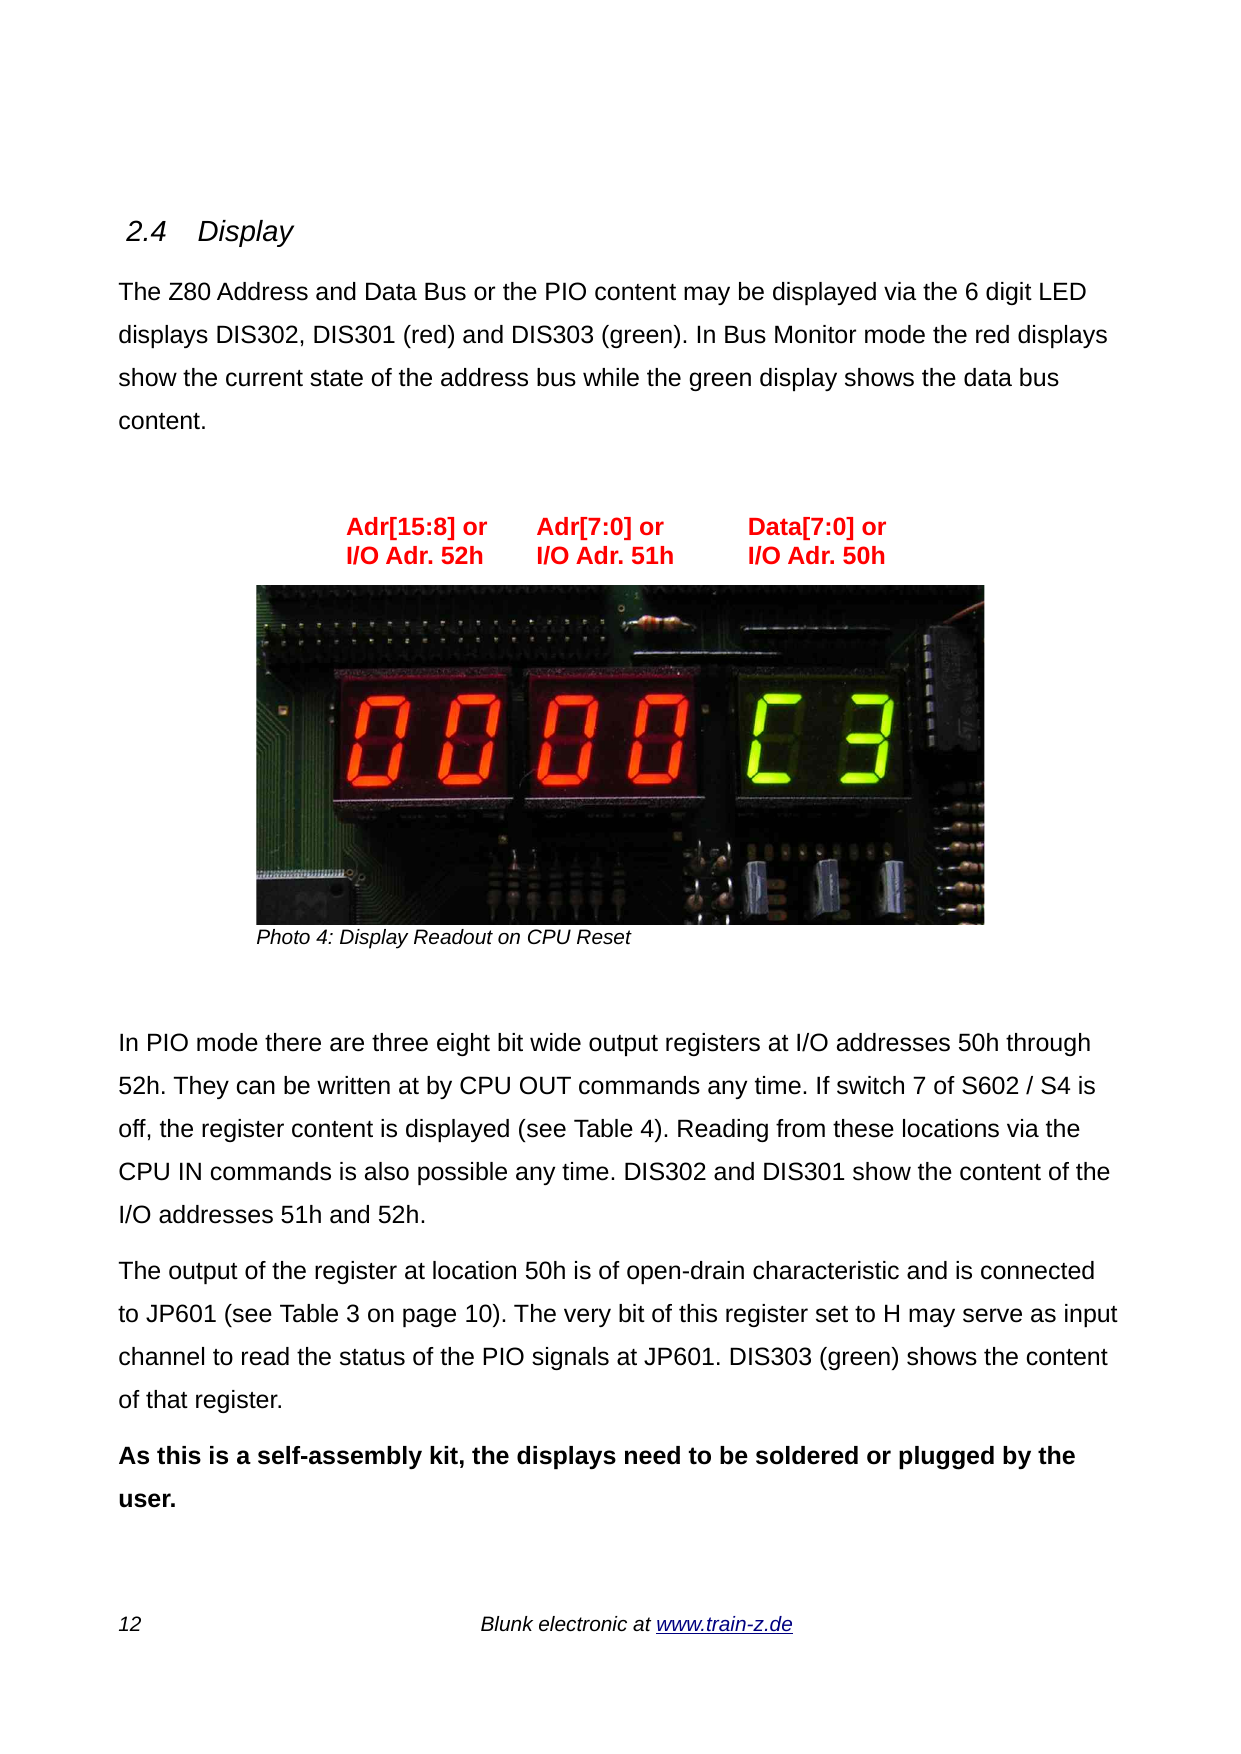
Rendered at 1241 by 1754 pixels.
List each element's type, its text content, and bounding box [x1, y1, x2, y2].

subtitle Display [118, 214, 1122, 248]
text In PIO mode there are three eight bit wide output registers at I/O addresses 50h through 52h. They can be written at by CPU OUT commands any time. If switch 7 of S602 / S4 is off, the register content is displayed (see Table 4). Reading from these locations via the CPU IN commands is also possible any time. DIS302 and DIS301 show the content of the I/O addresses 51h and 52h. [118, 1028, 1122, 1229]
text Photo 4: Display Readout on CPU Reset [256, 925, 984, 948]
text The Z80 Address and Data Bus or the PIO content may be displayed via the 6 digit LED displays DIS302, DIS301 (red) and DIS303 (green). In Bus Monitor mode the red displays show the current state of the address bus while the green display shows the data bus content. [118, 277, 1122, 435]
text As this is a self-assembly kit, the displays need to be soldered or plugged by the user. [118, 1441, 1122, 1513]
text The output of the register at location 50h is of open-drain characteristic and is connected to JP601 (see Table 3 on page 10). The very bit of this register set to H may serve as input channel to read the status of the PIO signals at JP601. DIS303 (green) shows the content of that register. [118, 1256, 1122, 1414]
picture [256, 585, 985, 925]
